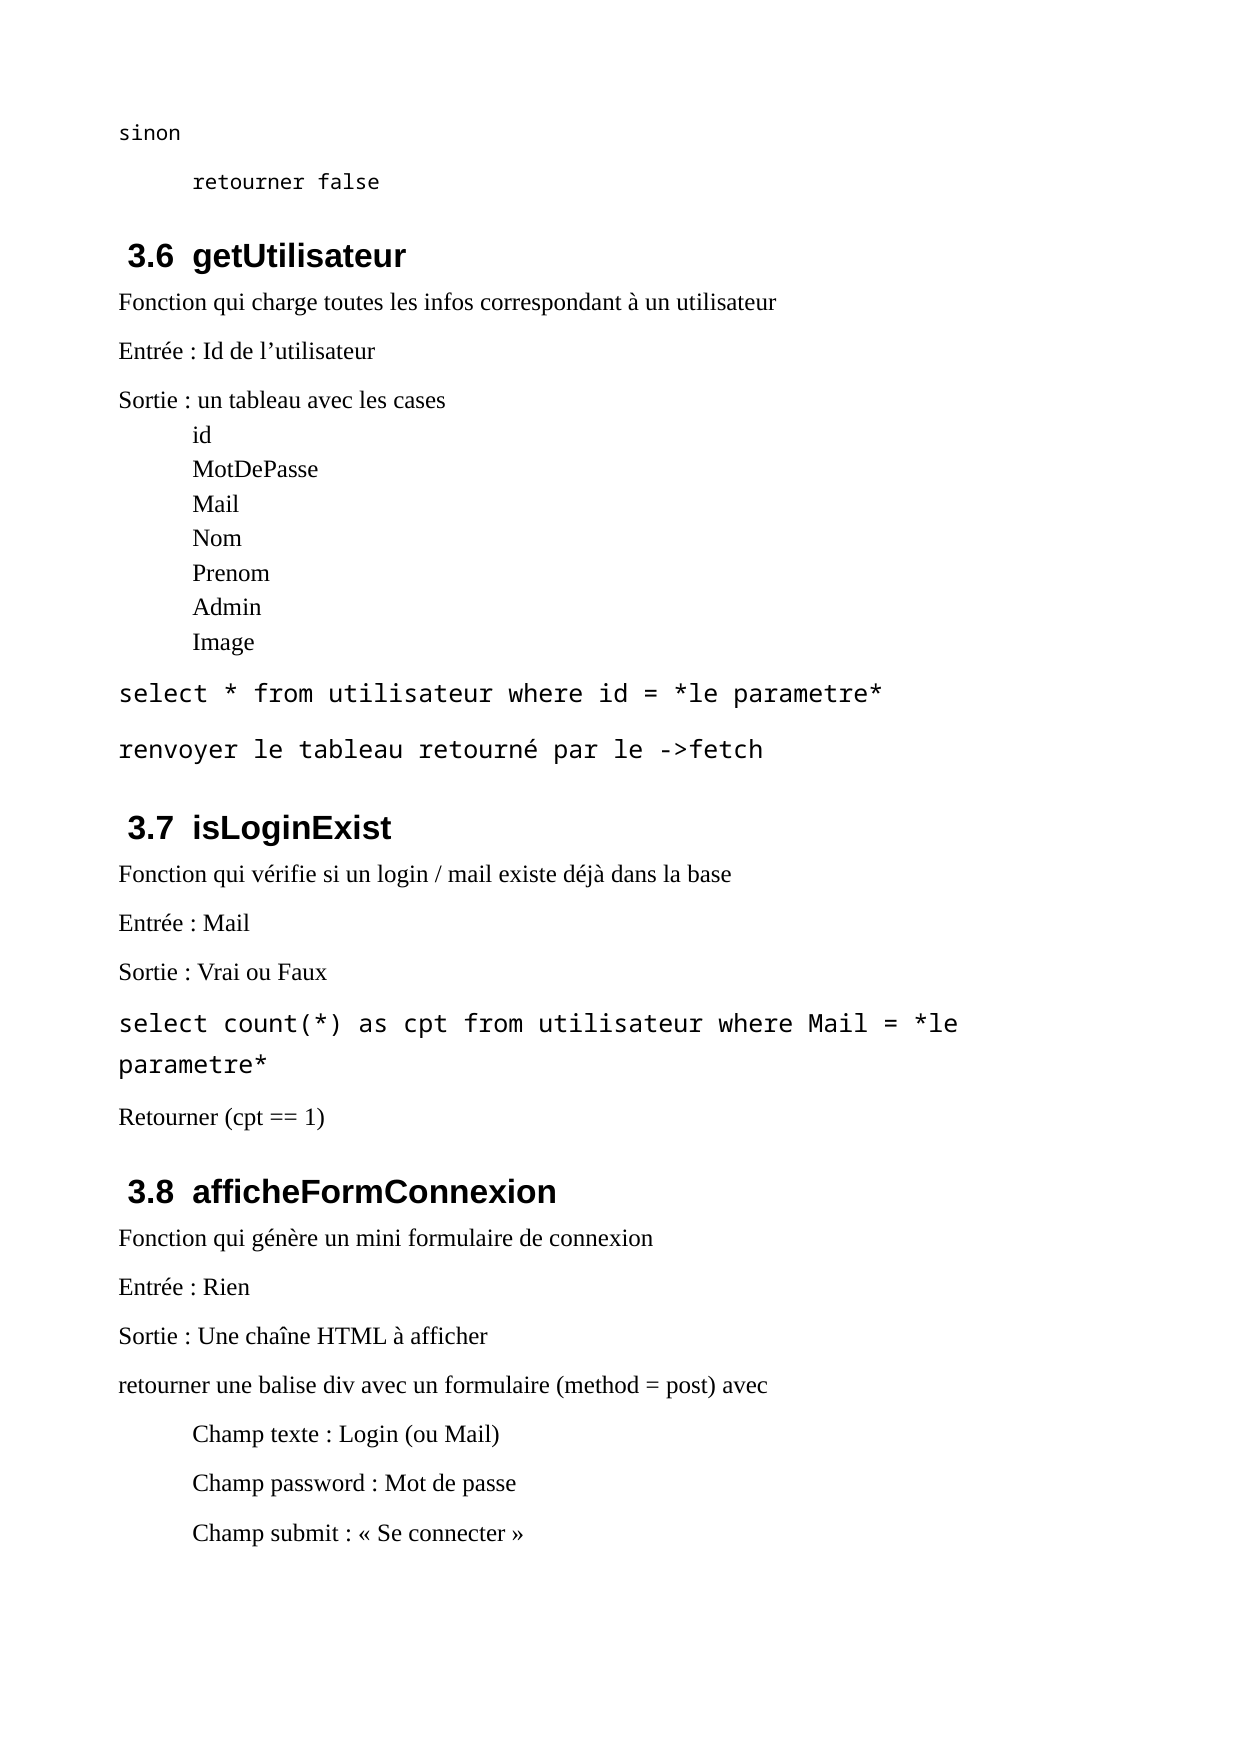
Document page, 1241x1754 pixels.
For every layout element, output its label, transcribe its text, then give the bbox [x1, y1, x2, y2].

text Fonction qui vérifie si un login / mail existe déjà dans la base [118, 859, 1122, 887]
text Sortie : un tableau avec les cases id MotDePasse Mail Nom Prenom Admin Image [118, 386, 1122, 656]
text Fonction qui génère un mini formulaire de connexion [118, 1223, 1122, 1252]
subtitle afficheFormConnexion [118, 1172, 1122, 1211]
text retourner une balise div avec un formulaire (method = post) avec [118, 1370, 1122, 1399]
text sinon [118, 118, 1122, 147]
text Fonction qui charge toutes les infos correspondant à un utilisateur [118, 287, 1122, 316]
subtitle isLoginExist [118, 808, 1122, 846]
text Sortie : Une chaîne HTML à afficher [118, 1321, 1122, 1350]
text Sortie : Vrai ou Faux [118, 957, 1122, 986]
text Champ password : Mot de passe [118, 1468, 1122, 1497]
text select count(*) as cpt from utilisateur where Mail = *le parametre* [118, 1006, 1122, 1081]
subtitle getUtilisateur [118, 236, 1122, 275]
text Champ submit : « Se connecter » [118, 1518, 1122, 1546]
text renvoyer le tableau retourné par le ->fetch [118, 731, 1122, 765]
text retourner false [118, 167, 1122, 195]
text Entrée : Mail [118, 908, 1122, 937]
text Entrée : Rien [118, 1272, 1122, 1301]
text Champ texte : Login (ou Mail) [118, 1419, 1122, 1448]
text Entrée : Id de l’utilisateur [118, 336, 1122, 365]
text select * from utilisateur where id = *le parametre* [118, 676, 1122, 710]
text Retourner (cpt == 1) [118, 1102, 1122, 1131]
